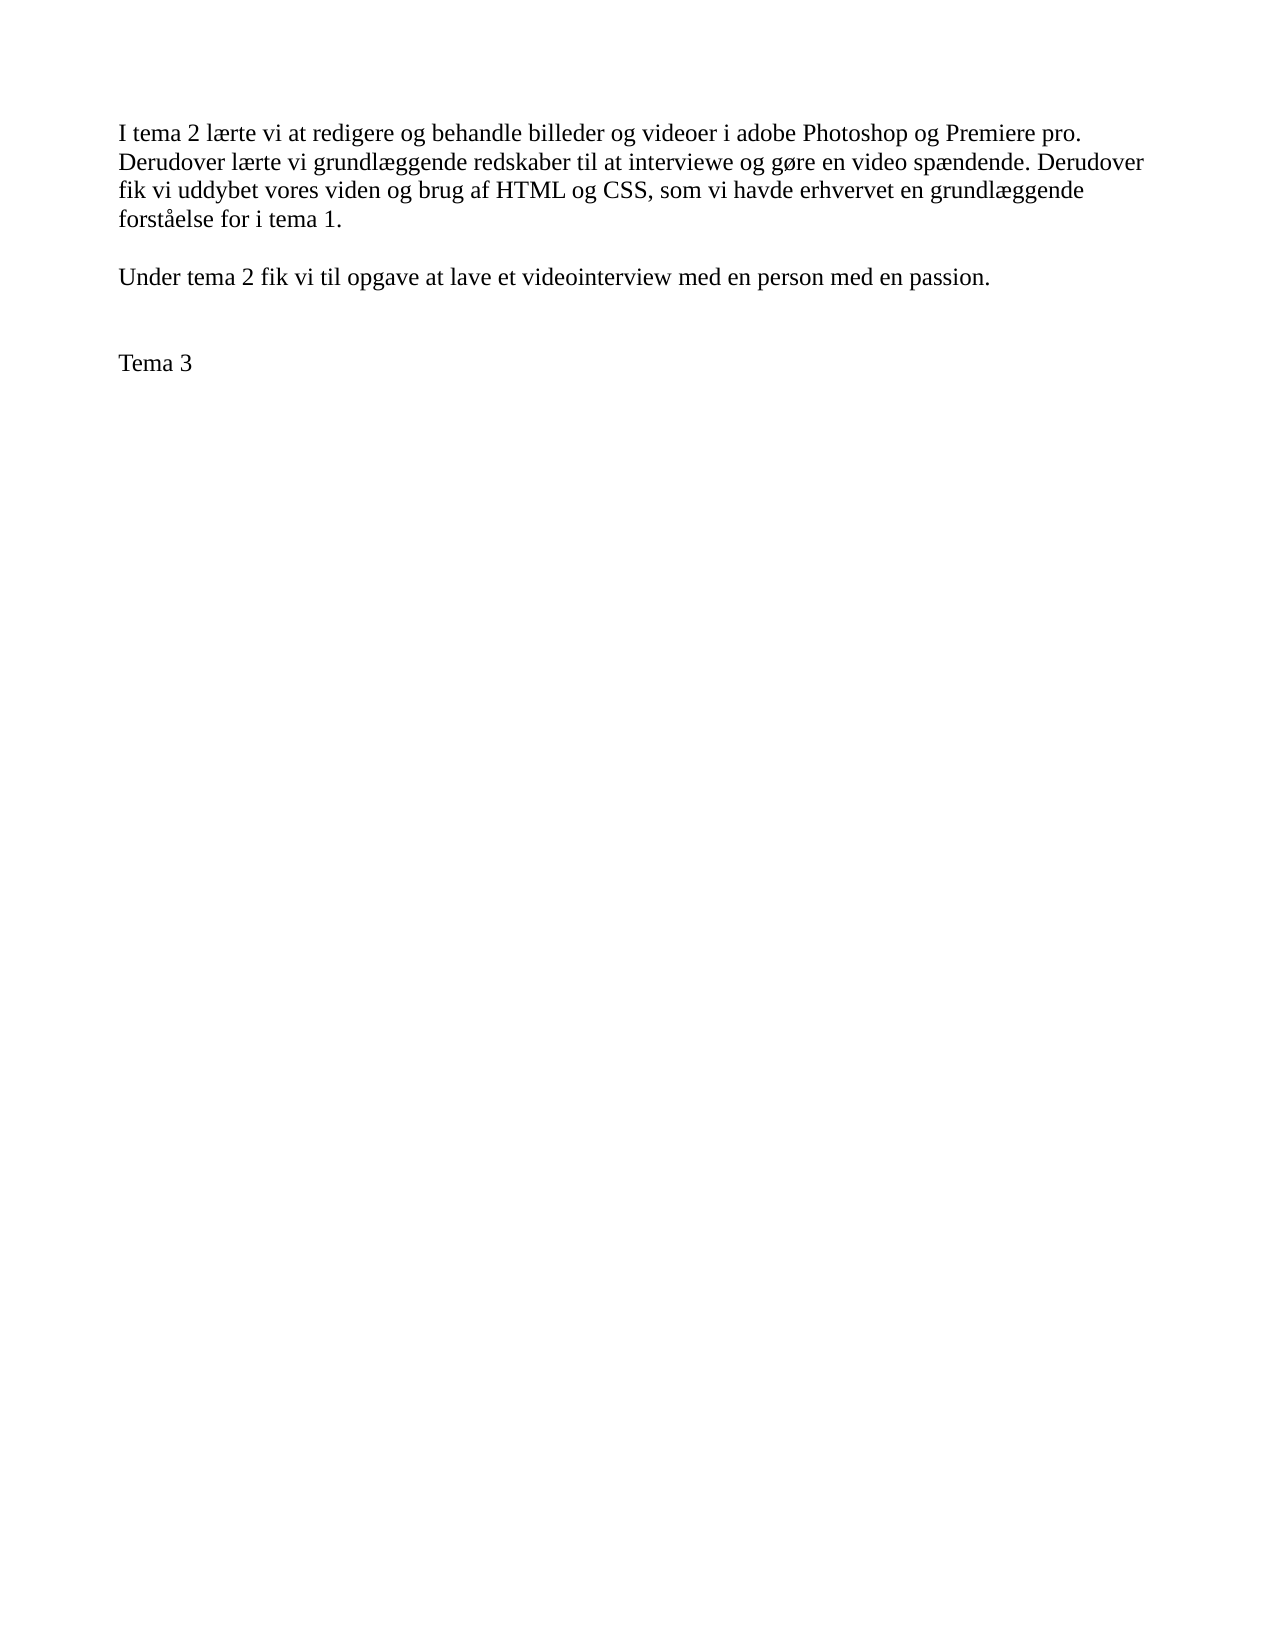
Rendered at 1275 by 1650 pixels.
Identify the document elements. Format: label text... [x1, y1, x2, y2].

text Under tema 2 fik vi til opgave at lave et videointerview med en person med en passion. [118, 262, 1157, 291]
text I tema 2 lærte vi at redigere og behandle billeder og videoer i adobe Photoshop og Premiere pro. Derudover lærte vi grundlæggende redskaber til at interviewe og gøre en video spændende. Derudover fik vi uddybet vores viden og brug af HTML og CSS, som vi havde erhvervet en grundlæggende forståelse for i tema 1. [118, 118, 1157, 233]
text Tema 3 [118, 348, 1157, 377]
